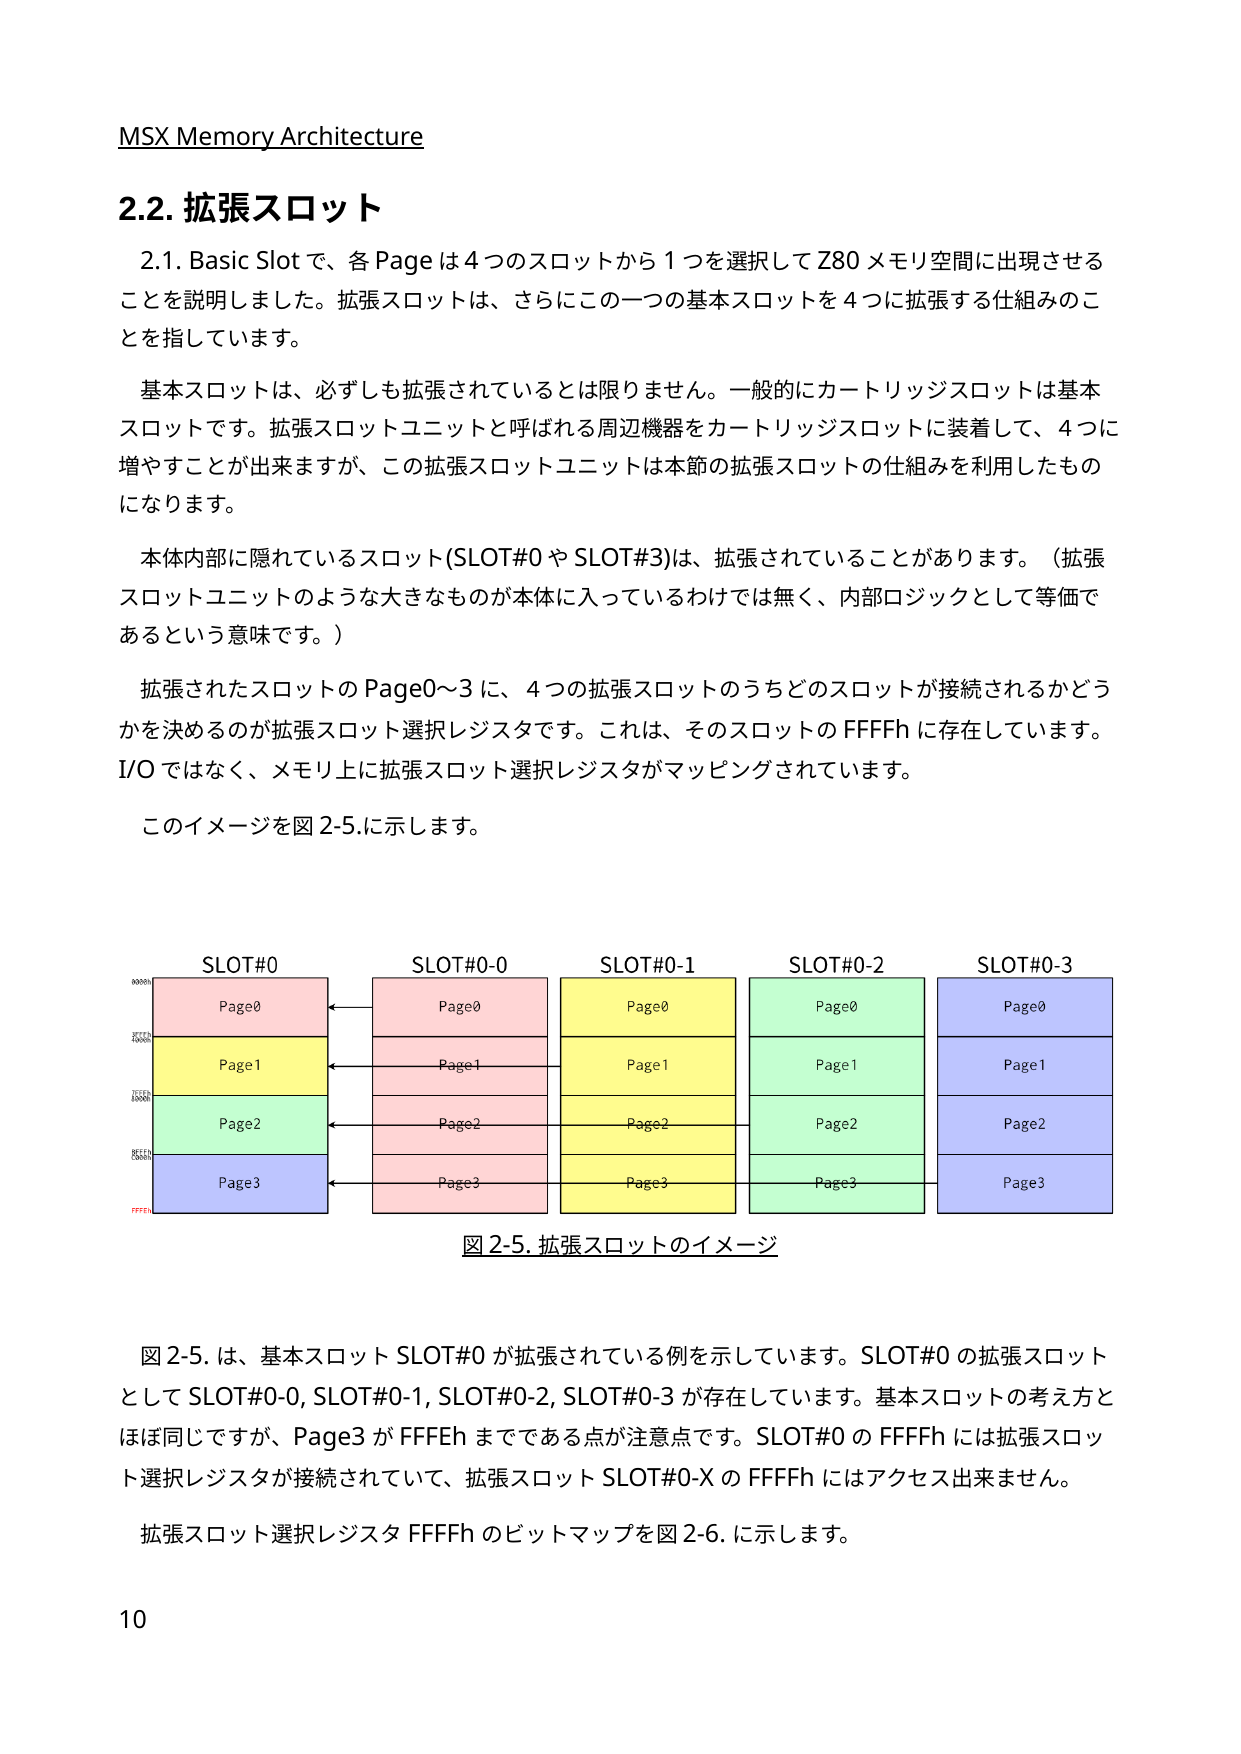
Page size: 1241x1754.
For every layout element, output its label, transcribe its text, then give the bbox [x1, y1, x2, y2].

text 図2-5. は、基本スロット SLOT#0 が拡張されている例を示しています。SLOT#0 の拡張スロットとして SLOT#0-0, SLOT#0-1, SLOT#0-2, SLOT#0-3 が存在しています。基本スロットの考え方とほぼ同じですが、Page3 が FFFEh までである点が注意点です。SLOT#0 の FFFFh には拡張スロット選択レジスタが接続されていて、拡張スロット SLOT#0-X の FFFFh にはアクセス出来ません。 [118, 1337, 1122, 1494]
text 本体内部に隠れているスロット(SLOT#0やSLOT#3)は、拡張されていることがあります。（拡張スロットユニットのような大きなものが本体に入っているわけでは無く、内部ロジックとして等価であるという意味です。） [118, 540, 1122, 649]
text 基本スロットは、必ずしも拡張されているとは限りません。一般的にカートリッジスロットは基本スロットです。拡張スロットユニットと呼ばれる周辺機器をカートリッジスロットに装着して、４つに増やすことが出来ますが、この拡張スロットユニットは本節の拡張スロットの仕組みを利用したものになります。 [118, 373, 1122, 519]
subtitle 2.2. 拡張スロット [118, 182, 1122, 230]
text 2.1. Basic Slotで、各Pageは4つのスロットから1つを選択してZ80メモリ空間に出現させることを説明しました。拡張スロットは、さらにこの一つの基本スロットを４つに拡張する仕組みのことを指しています。 [118, 243, 1122, 353]
text 拡張スロット選択レジスタ FFFFh のビットマップを図2-6. に示します。 [118, 1515, 1122, 1549]
text 図2-5. 拡張スロットのイメージ [118, 1220, 1122, 1261]
picture [118, 947, 1123, 1220]
text 拡張されたスロットの Page0～3 に、４つの拡張スロットのうちどのスロットが接続されるかどうかを決めるのが拡張スロット選択レジスタです。これは、そのスロットの FFFFh に存在しています。I/Oではなく、メモリ上に拡張スロット選択レジスタがマッピングされています。 [118, 670, 1122, 786]
text [118, 918, 1122, 947]
text このイメージを図2-5.に示します。 [118, 807, 1122, 842]
